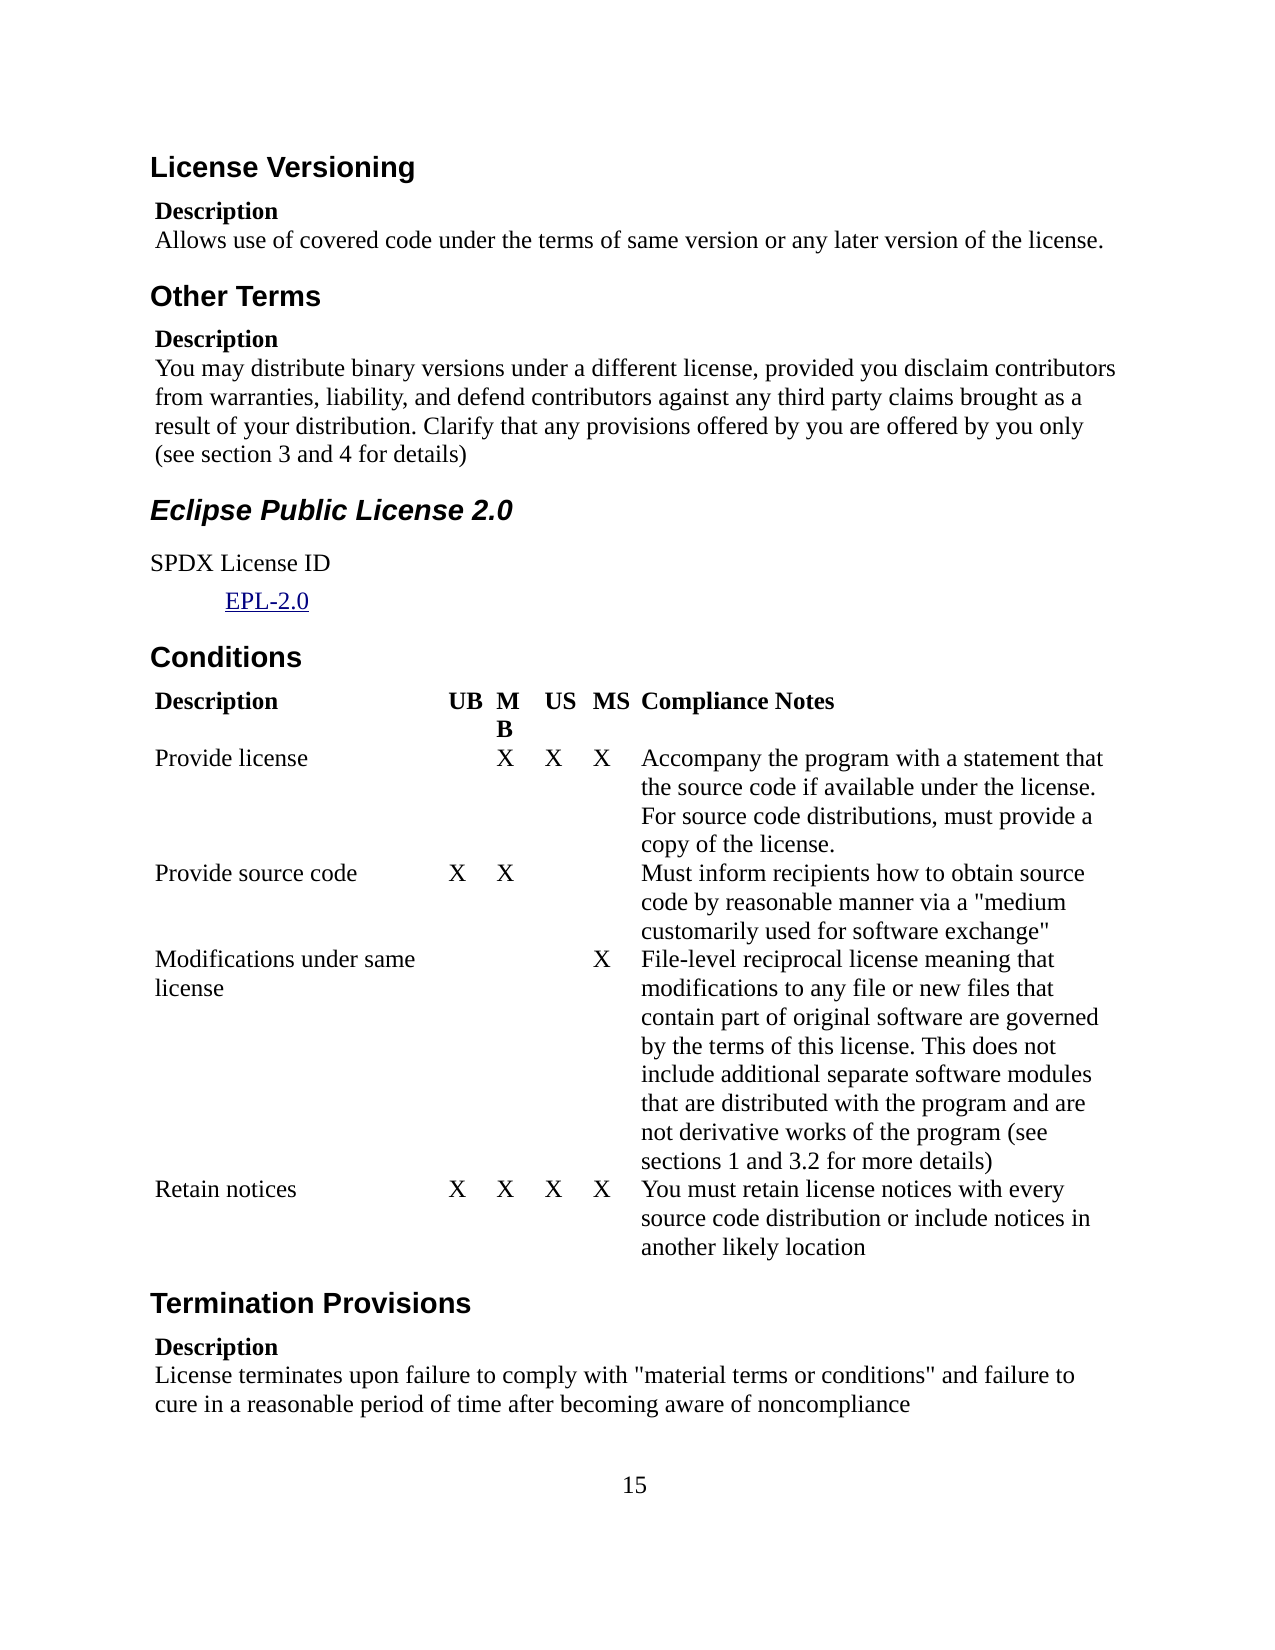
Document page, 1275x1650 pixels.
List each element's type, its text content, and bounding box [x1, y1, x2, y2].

table_header UB [444, 686, 492, 743]
table_cell X [444, 1175, 492, 1261]
table_cell [492, 945, 540, 1174]
subtitle Termination Provisions [150, 1286, 1125, 1319]
table_cell X [540, 1175, 588, 1261]
table_cell [444, 743, 492, 858]
table_header US [540, 686, 588, 743]
table_cell X [492, 858, 540, 944]
text SPDX License ID [150, 548, 1125, 577]
table_cell [540, 945, 588, 1174]
table_cell X [588, 945, 636, 1174]
table_cell [444, 945, 492, 1174]
table_cell Allows use of covered code under the terms of same version or any later version of the license. [150, 225, 1125, 253]
table_cell License terminates upon failure to comply with "material terms or conditions" and failure to cure in a reasonable period of time after becoming aware of noncompliance [150, 1361, 1125, 1418]
table_header MB [492, 686, 540, 743]
subtitle Other Terms [150, 278, 1125, 312]
table_cell Provide license [150, 743, 443, 858]
table_header Description [150, 196, 1125, 225]
table_cell X [540, 743, 588, 858]
table_cell [588, 858, 636, 944]
subtitle Conditions [150, 640, 1125, 673]
table_header Compliance Notes [636, 686, 1125, 743]
table_cell Provide source code [150, 858, 443, 944]
table_cell You must retain license notices with every source code distribution or include notices in another likely location [636, 1175, 1125, 1261]
subtitle License Versioning [150, 150, 1125, 183]
subtitle Eclipse Public License 2.0 [150, 493, 1125, 527]
table_cell File-level reciprocal license meaning that modifications to any file or new files that contain part of original software are governed by the terms of this license. This does not include additional separate software modules that are distributed with the program and are not derivative works of the program (see sections 1 and 3.2 for more details) [636, 945, 1125, 1174]
table_cell X [444, 858, 492, 944]
table_cell X [588, 743, 636, 858]
table_header Description [150, 686, 443, 743]
text EPL-2.0 [225, 586, 1125, 615]
table_cell X [492, 743, 540, 858]
table_cell X [492, 1175, 540, 1261]
table_header MS [588, 686, 636, 743]
table_header Description [150, 325, 1125, 353]
table_cell X [588, 1175, 636, 1261]
table_cell Must inform recipients how to obtain source code by reasonable manner via a "medium customarily used for software exchange" [636, 858, 1125, 944]
table_cell Retain notices [150, 1175, 443, 1261]
table_cell Modifications under same license [150, 945, 443, 1174]
table_cell Accompany the program with a statement that the source code if available under the license. For source code distributions, must provide a copy of the license. [636, 743, 1125, 858]
table_header Description [150, 1332, 1125, 1361]
table_cell [540, 858, 588, 944]
table_cell You may distribute binary versions under a different license, provided you disclaim contributors from warranties, liability, and defend contributors against any third party claims brought as a result of your distribution. Clarify that any provisions offered by you are offered by you only (see section 3 and 4 for details) [150, 353, 1125, 468]
